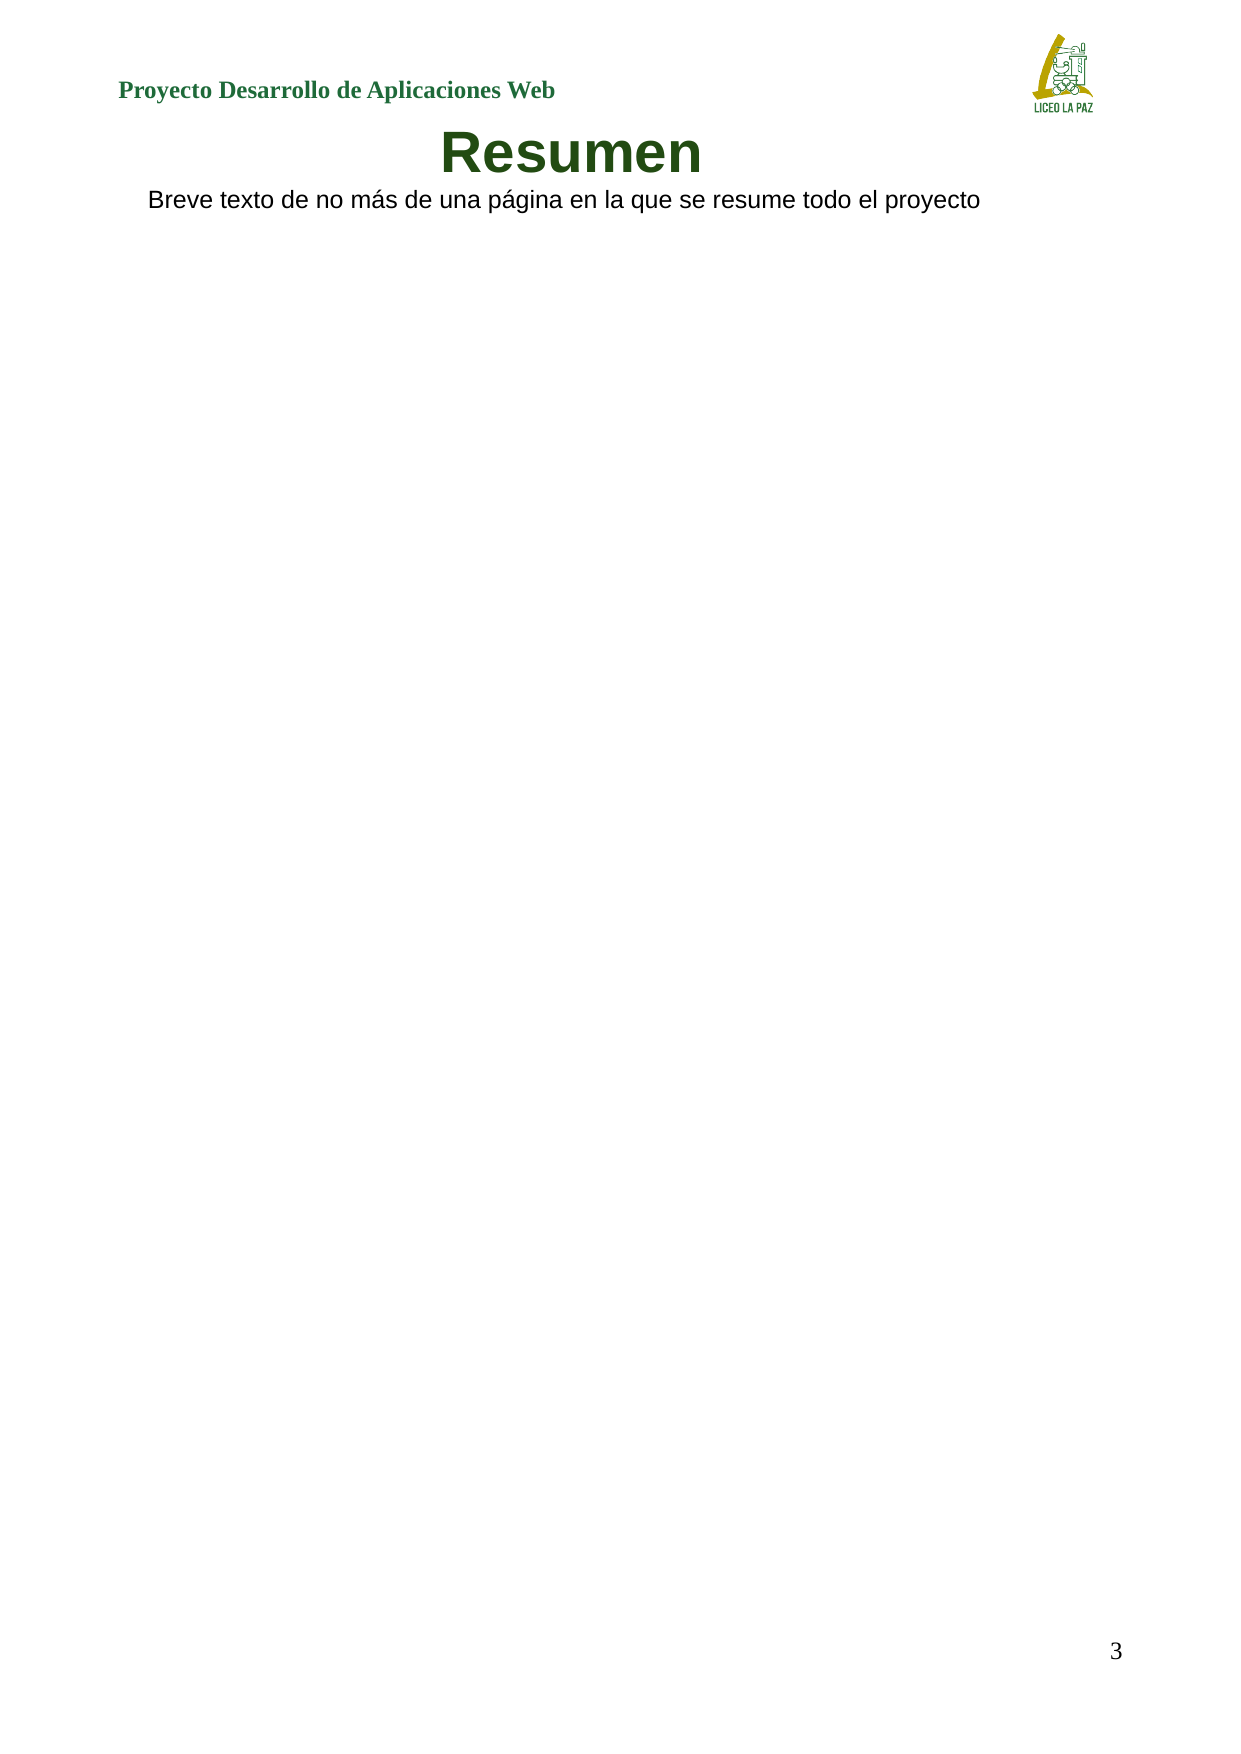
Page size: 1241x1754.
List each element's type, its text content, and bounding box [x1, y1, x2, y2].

text Breve texto de no más de una página en la que se resume todo el proyecto [118, 185, 1122, 214]
subtitle Resumen [118, 118, 1122, 185]
